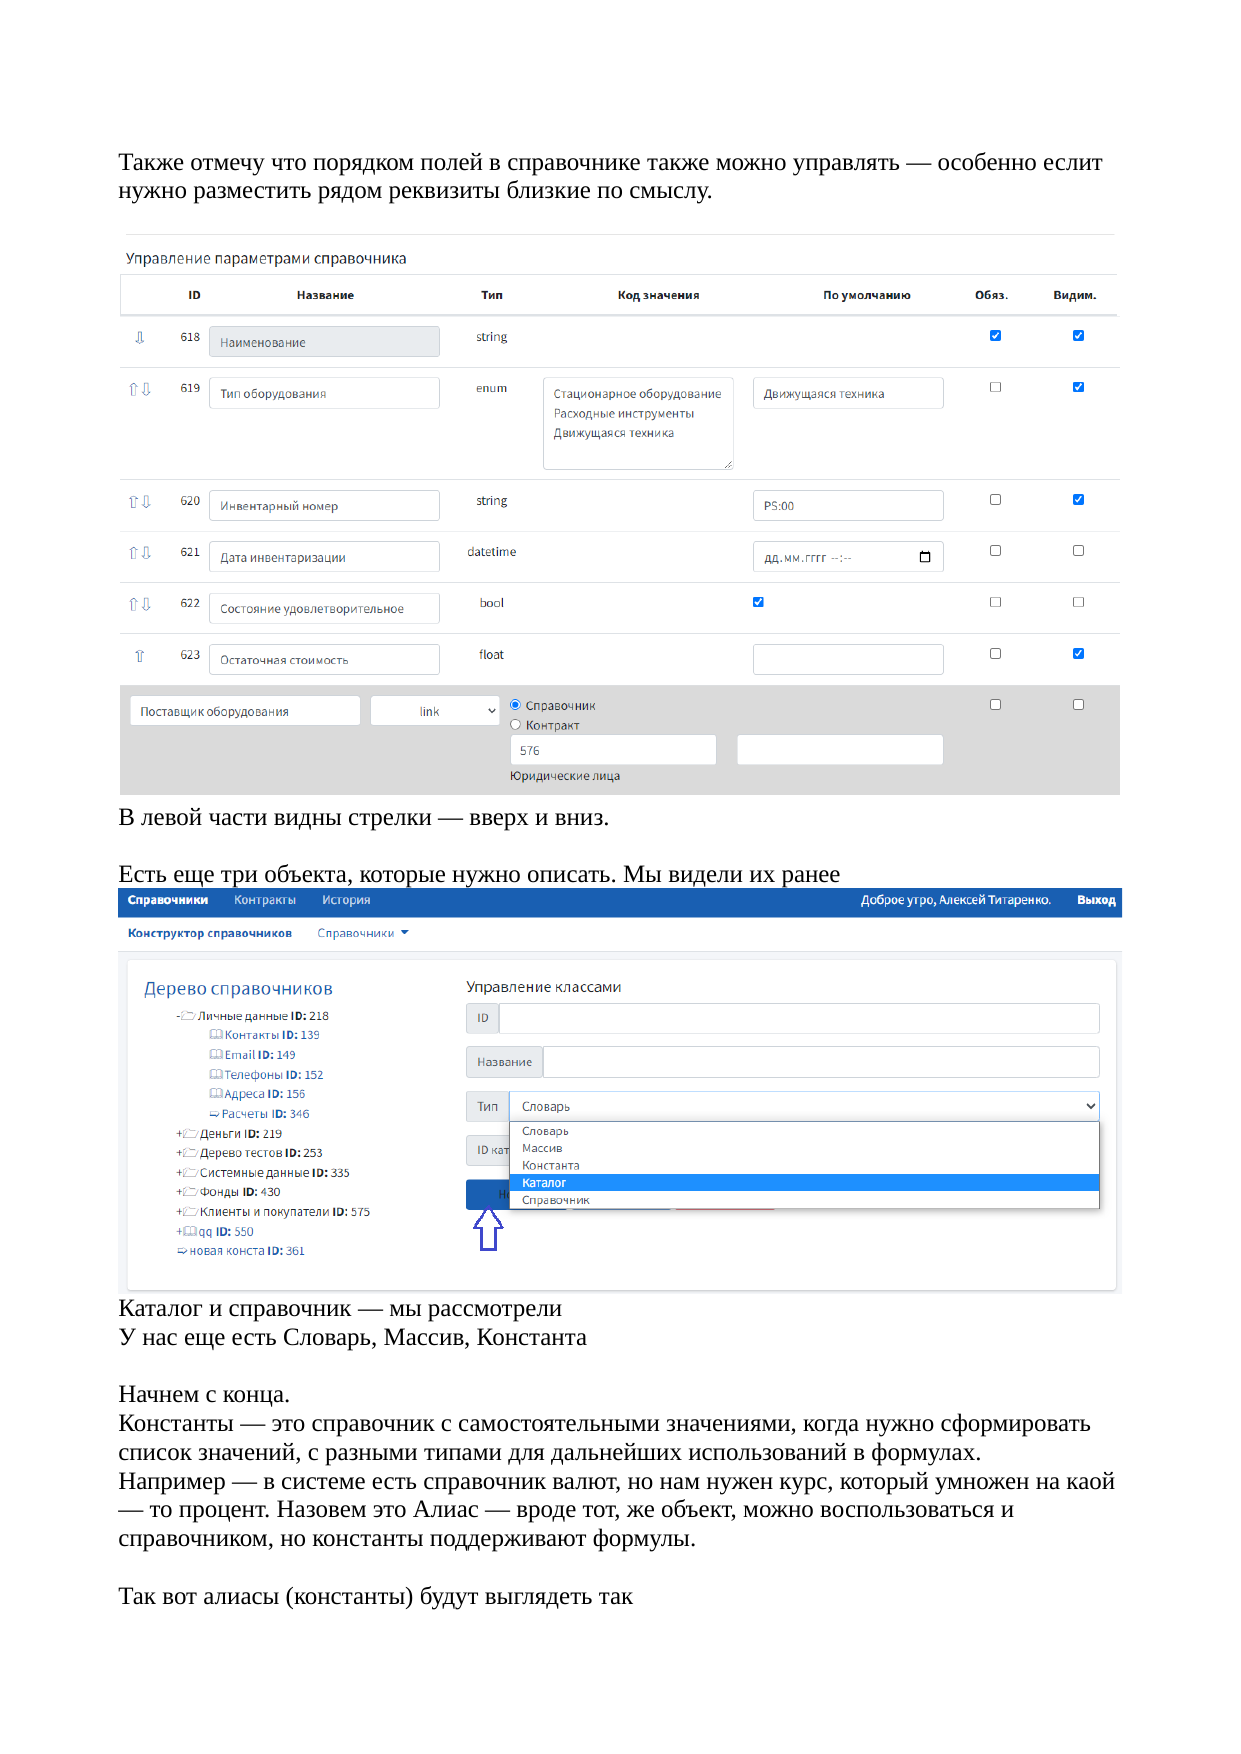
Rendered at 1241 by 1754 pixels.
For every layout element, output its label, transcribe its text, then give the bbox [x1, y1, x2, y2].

text Есть еще три объекта, которые нужно описать. Мы видели их ранее [118, 859, 1122, 888]
text Например — в системе есть справочник валют, но нам нужен курс, который умножен на каой — то процент. Назовем это Алиас — вроде тот, же объект, можно воспользоваться и справочником, но константы поддерживают формулы. [118, 1466, 1122, 1552]
text Начнем с конца. [118, 1379, 1122, 1408]
text Также отмечу что порядком полей в справочнике также можно управлять — особенно еслит нужно разместить рядом реквизиты близкие по смыслу. [118, 147, 1122, 204]
text Так вот алиасы (константы) будут выглядеть так [118, 1581, 1122, 1609]
text В левой части видны стрелки — вверх и вниз. [118, 802, 1122, 831]
text Константы — это справочник с самостоятельными значениями, когда нужно сформировать список значений, с разными типами для дальнейших использований в формулах. [118, 1408, 1122, 1466]
text У нас еще есть Словарь, Массив, Константа [118, 1322, 1122, 1351]
text Каталог и справочник — мы рассмотрели [118, 1294, 1122, 1322]
